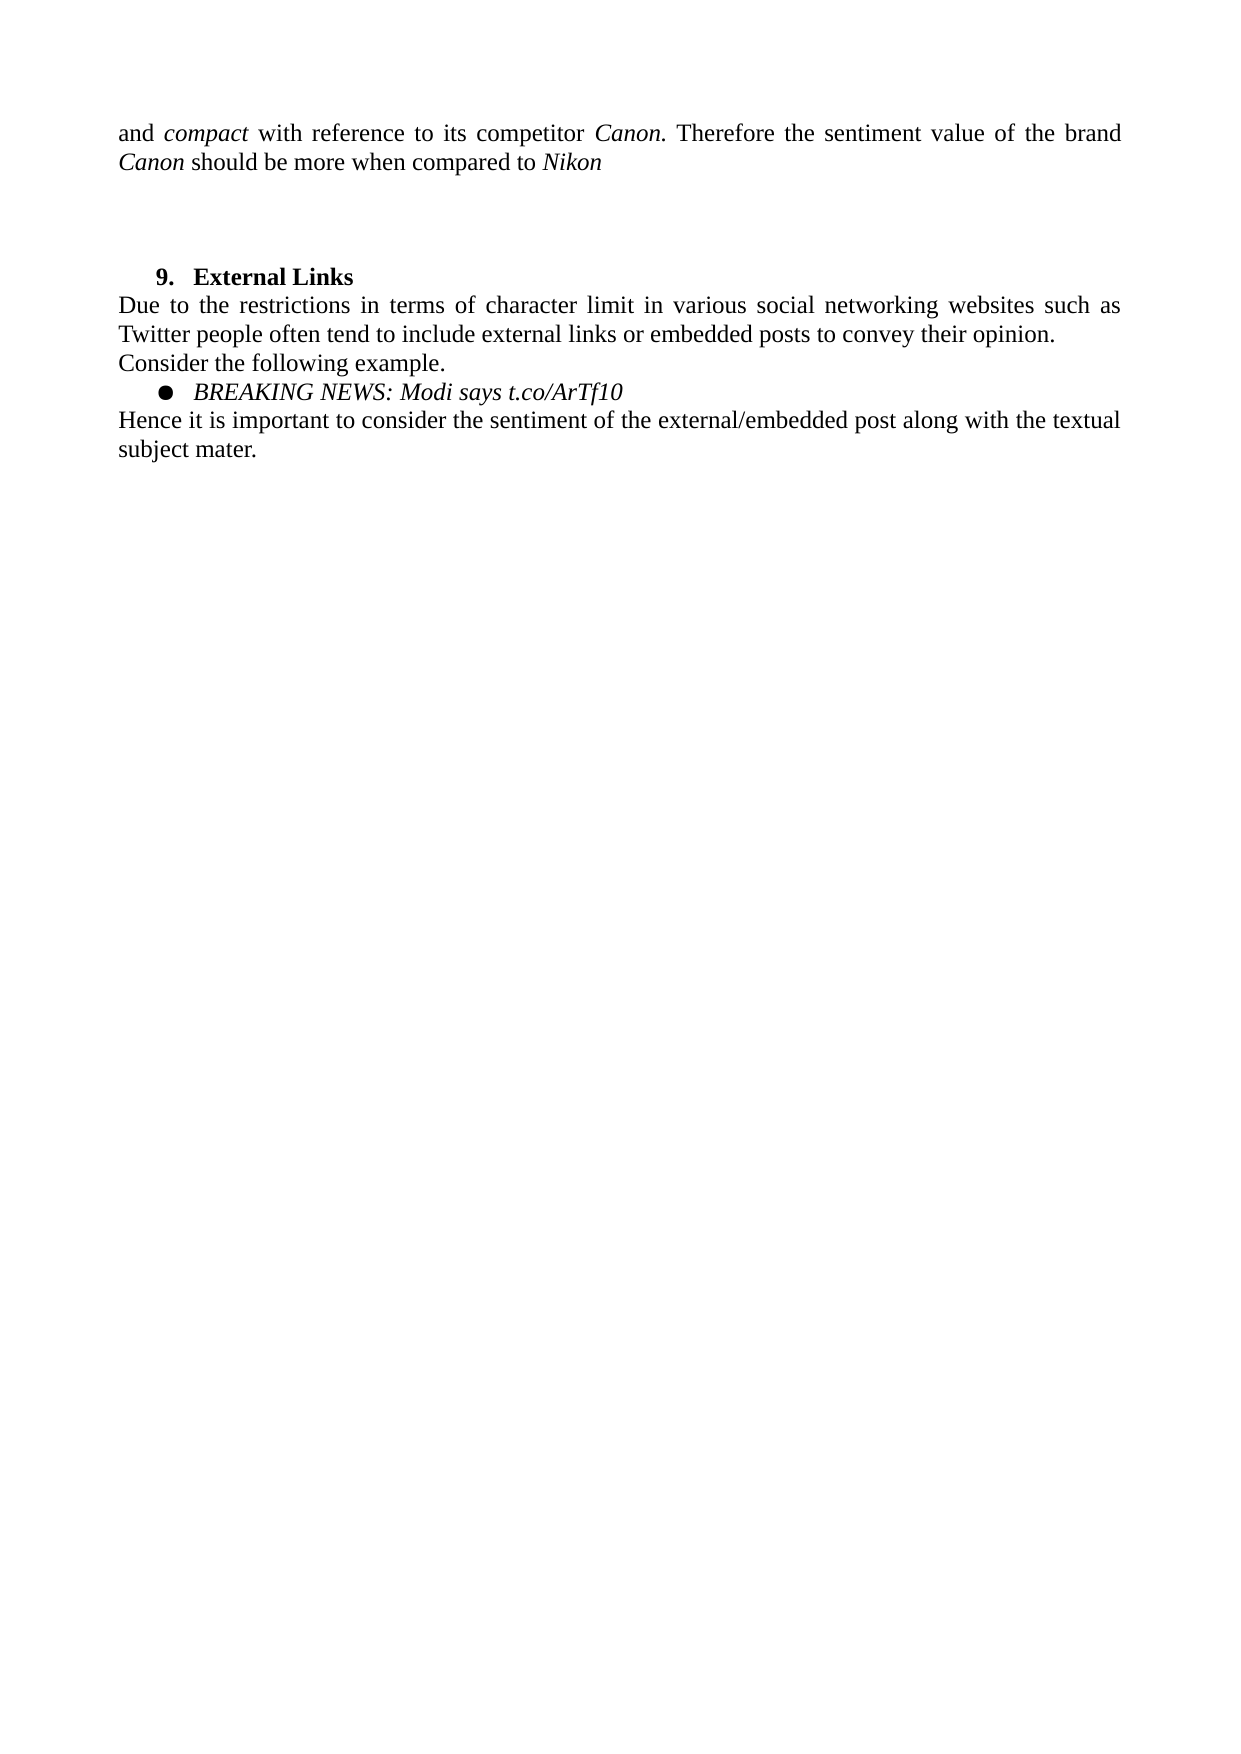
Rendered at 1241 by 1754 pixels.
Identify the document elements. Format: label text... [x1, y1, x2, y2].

text Due to the restrictions in terms of character limit in various social networking websites such as Twitter people often tend to include external links or embedded posts to convey their opinion. [118, 291, 1122, 348]
text and compact with reference to its competitor Canon. Therefore the sentiment value of the brand Canon should be more when compared to Nikon [118, 118, 1122, 176]
list External Links [156, 262, 1122, 291]
text Consider the following example. [118, 348, 1122, 377]
text Hence it is important to consider the sentiment of the external/embedded post along with the textual subject mater. [118, 406, 1122, 463]
list BREAKING NEWS: Modi says t.co/ArTf10 [156, 377, 1122, 406]
